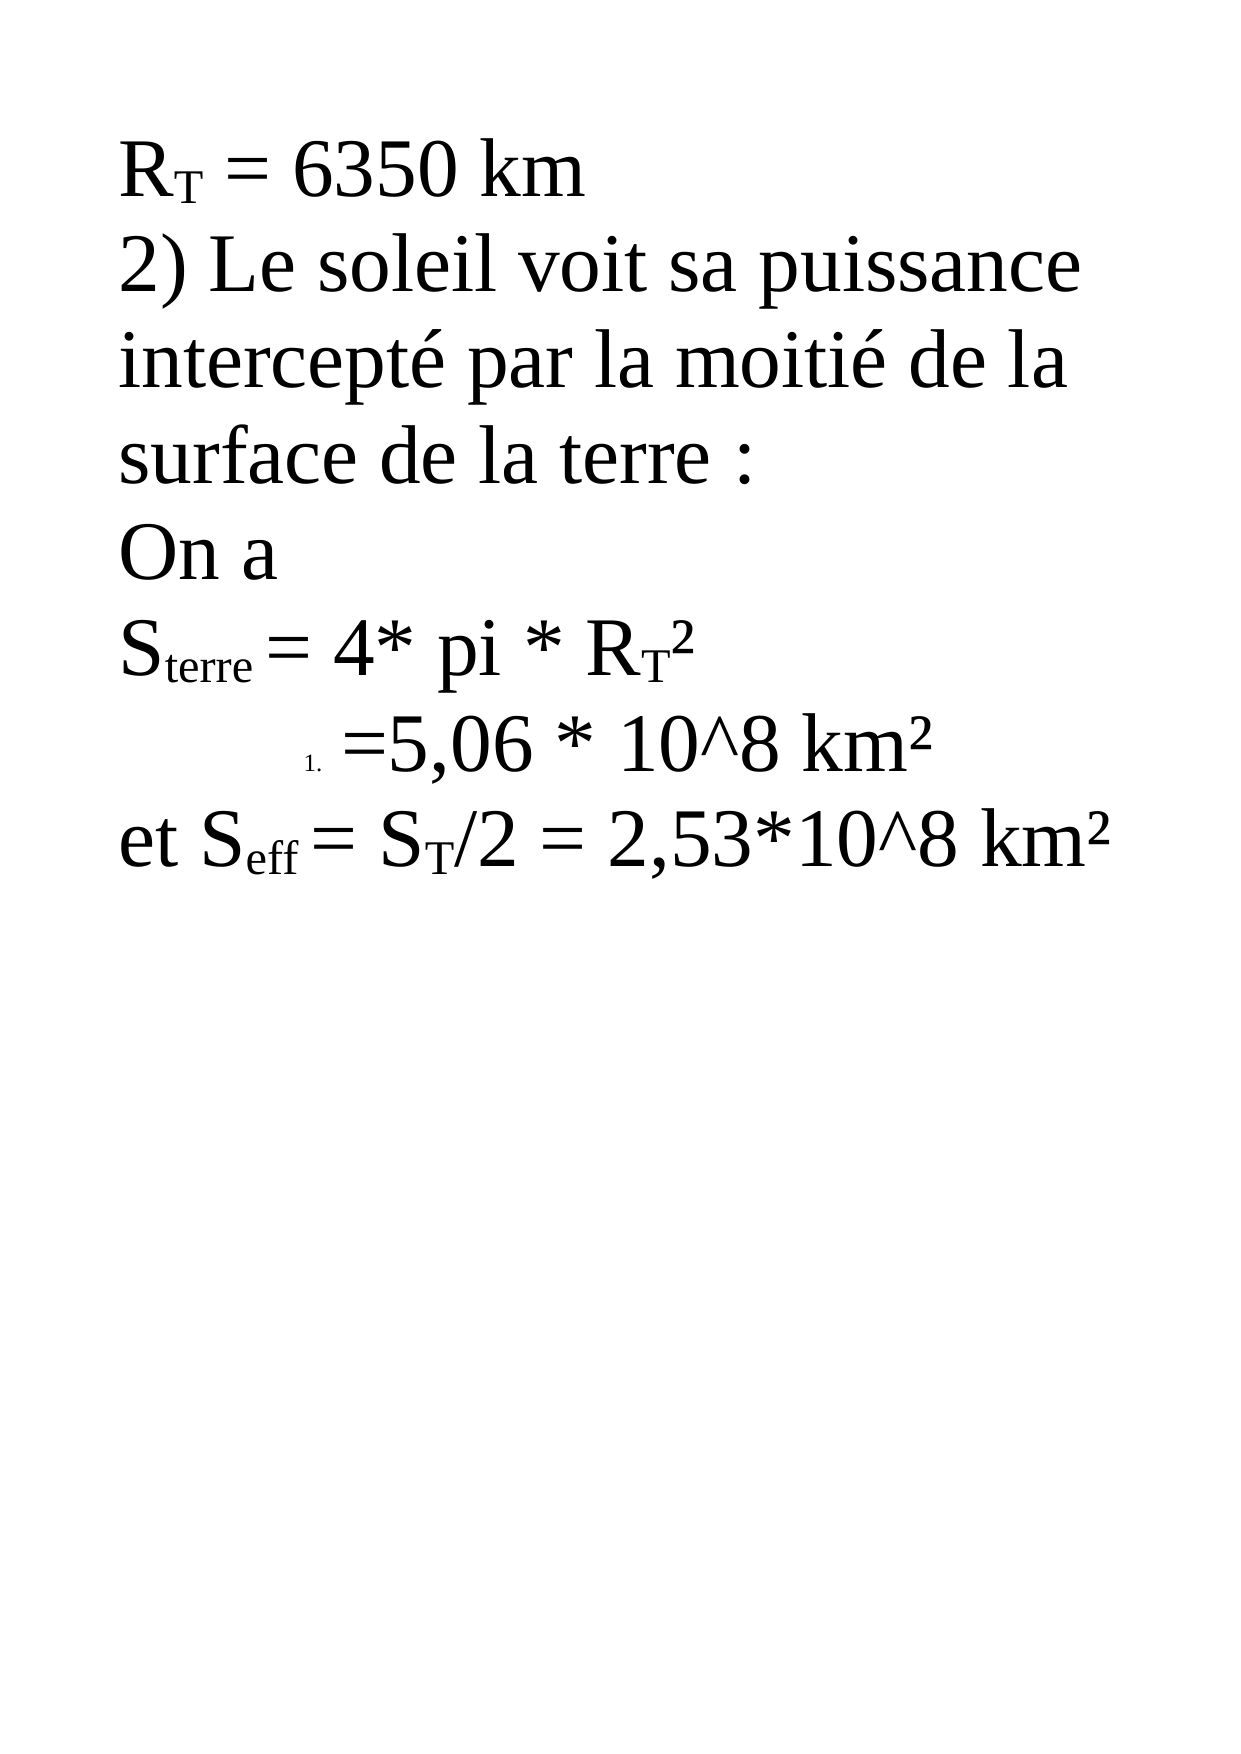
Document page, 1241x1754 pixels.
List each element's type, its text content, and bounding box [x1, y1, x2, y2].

list =5,06 * 10^8 km² [303, 693, 1122, 789]
text On a [118, 501, 1122, 597]
text Sterre = 4* pi * RT² [118, 597, 1122, 693]
text 2) Le soleil voit sa puissance intercepté par la moitié de la surface de la terre : [118, 214, 1122, 501]
text et Seff = ST/2 = 2,53*10^8 km² [118, 789, 1122, 885]
text RT = 6350 km [118, 118, 1122, 214]
